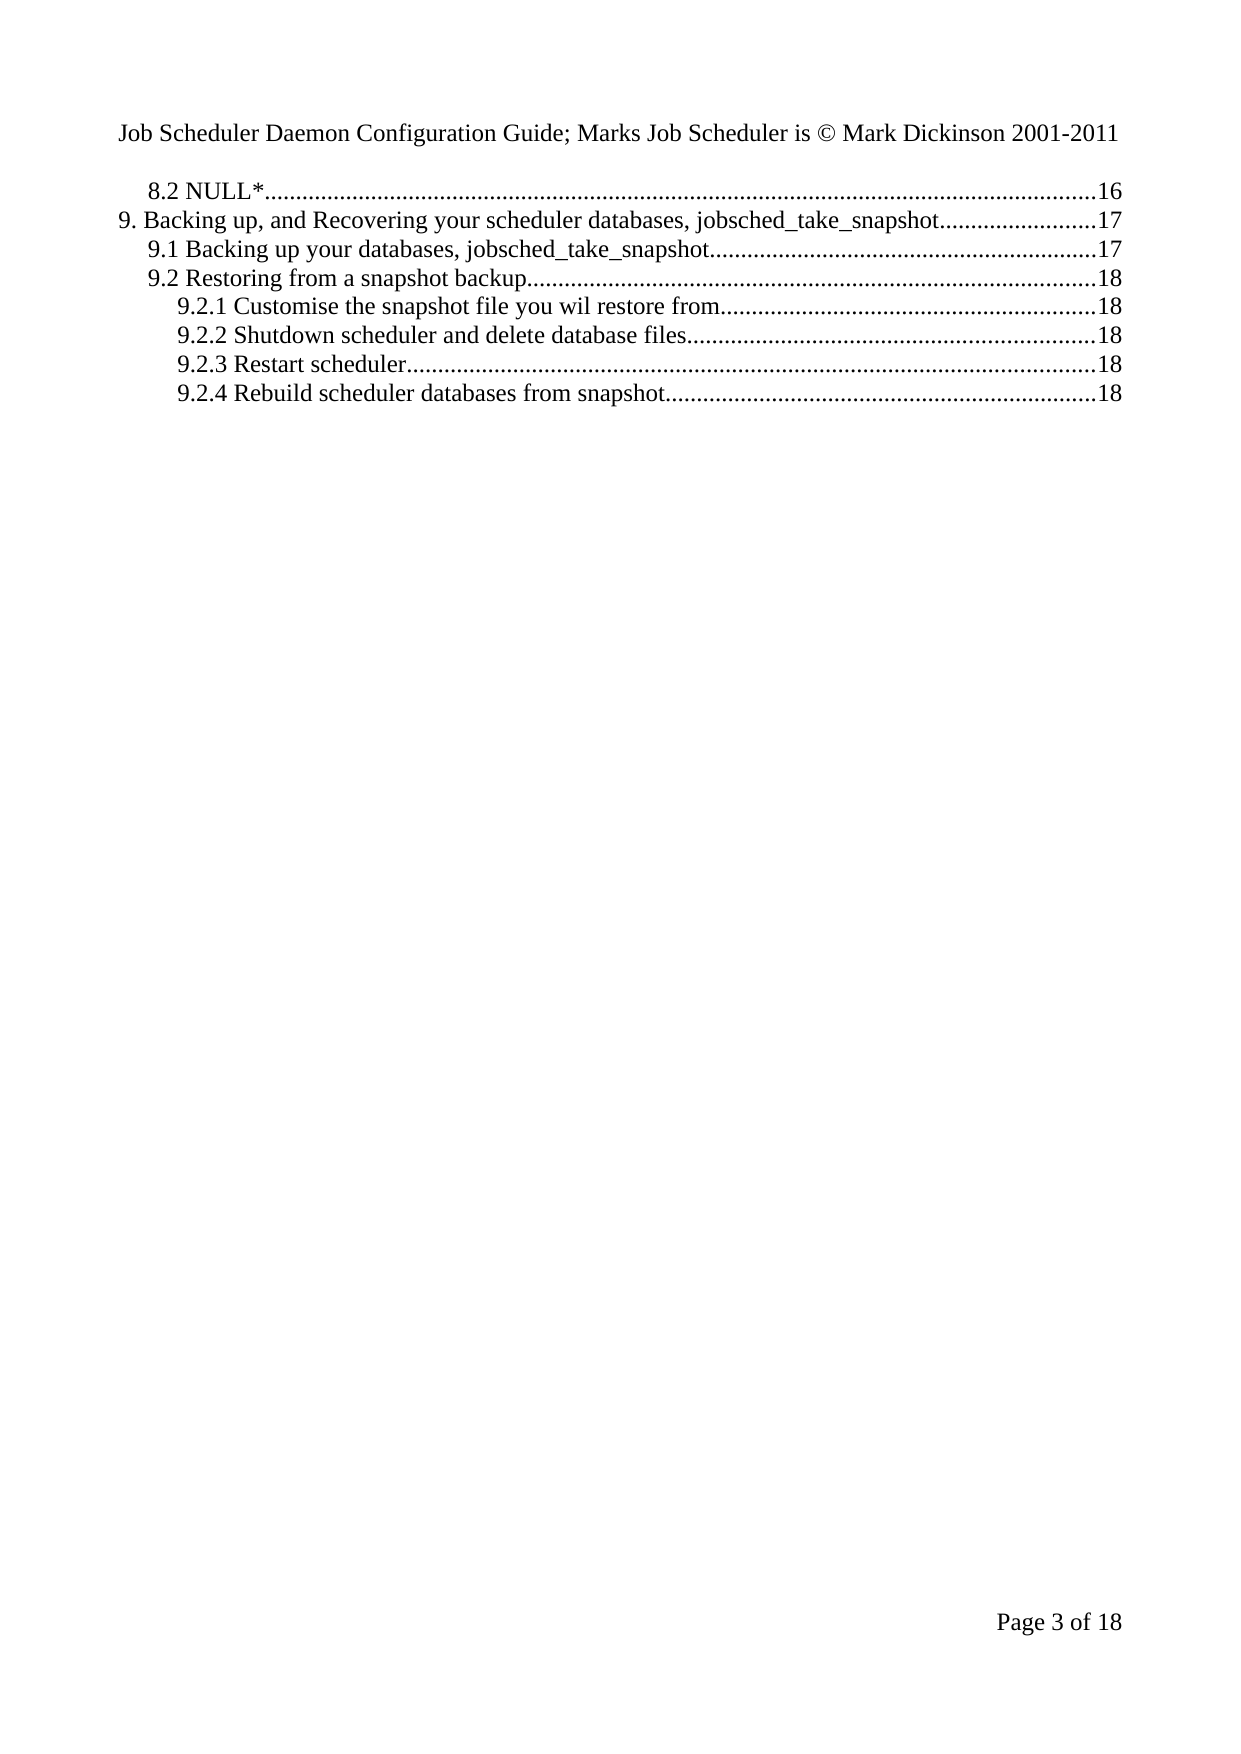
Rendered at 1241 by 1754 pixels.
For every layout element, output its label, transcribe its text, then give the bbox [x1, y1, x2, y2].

text 9.2.2 Shutdown scheduler and delete database files 18 [177, 320, 1122, 349]
text 9.2.1 Customise the snapshot file you wil restore from 18 [177, 291, 1122, 320]
text 9.2 Restoring from a snapshot backup 18 [148, 263, 1122, 291]
text 8.2 NULL* 16 [148, 176, 1122, 205]
text 9.2.3 Restart scheduler 18 [177, 349, 1122, 378]
text 9. Backing up, and Recovering your scheduler databases, jobsched_take_snapshot 17 [118, 205, 1122, 234]
text 9.2.4 Rebuild scheduler databases from snapshot 18 [177, 378, 1122, 406]
text 9.1 Backing up your databases, jobsched_take_snapshot 17 [148, 234, 1122, 263]
